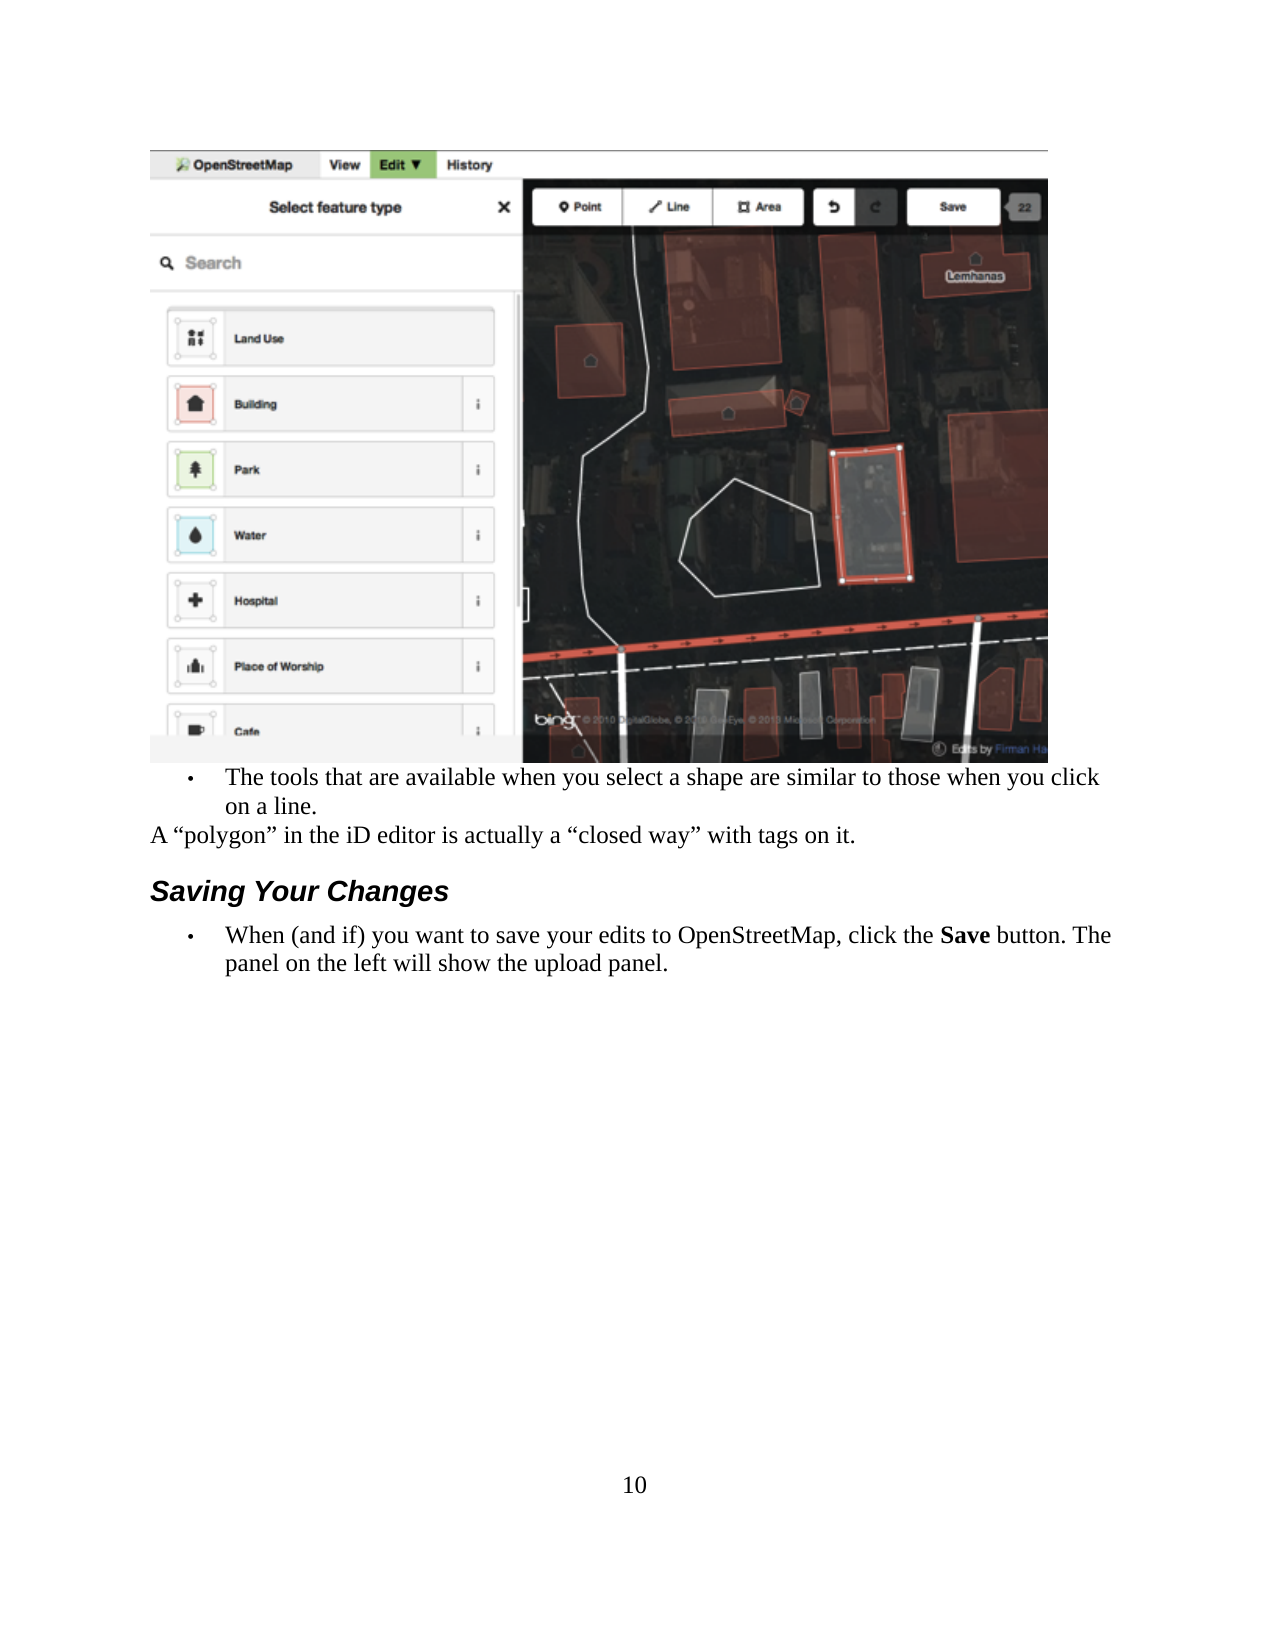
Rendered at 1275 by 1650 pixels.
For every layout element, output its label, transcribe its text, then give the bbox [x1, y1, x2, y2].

list When (and if) you want to save your edits to OpenStreetMap, click the Save button. The panel on the left will show the upload panel. [187, 920, 1125, 977]
text A “polygon” in the iD editor is actually a “closed way” with tags on it. [150, 820, 1125, 849]
list The tools that are available when you select a shape are similar to those when you click on a line. [187, 762, 1125, 820]
subtitle Saving Your Changes [150, 874, 1125, 907]
picture [150, 150, 1048, 763]
